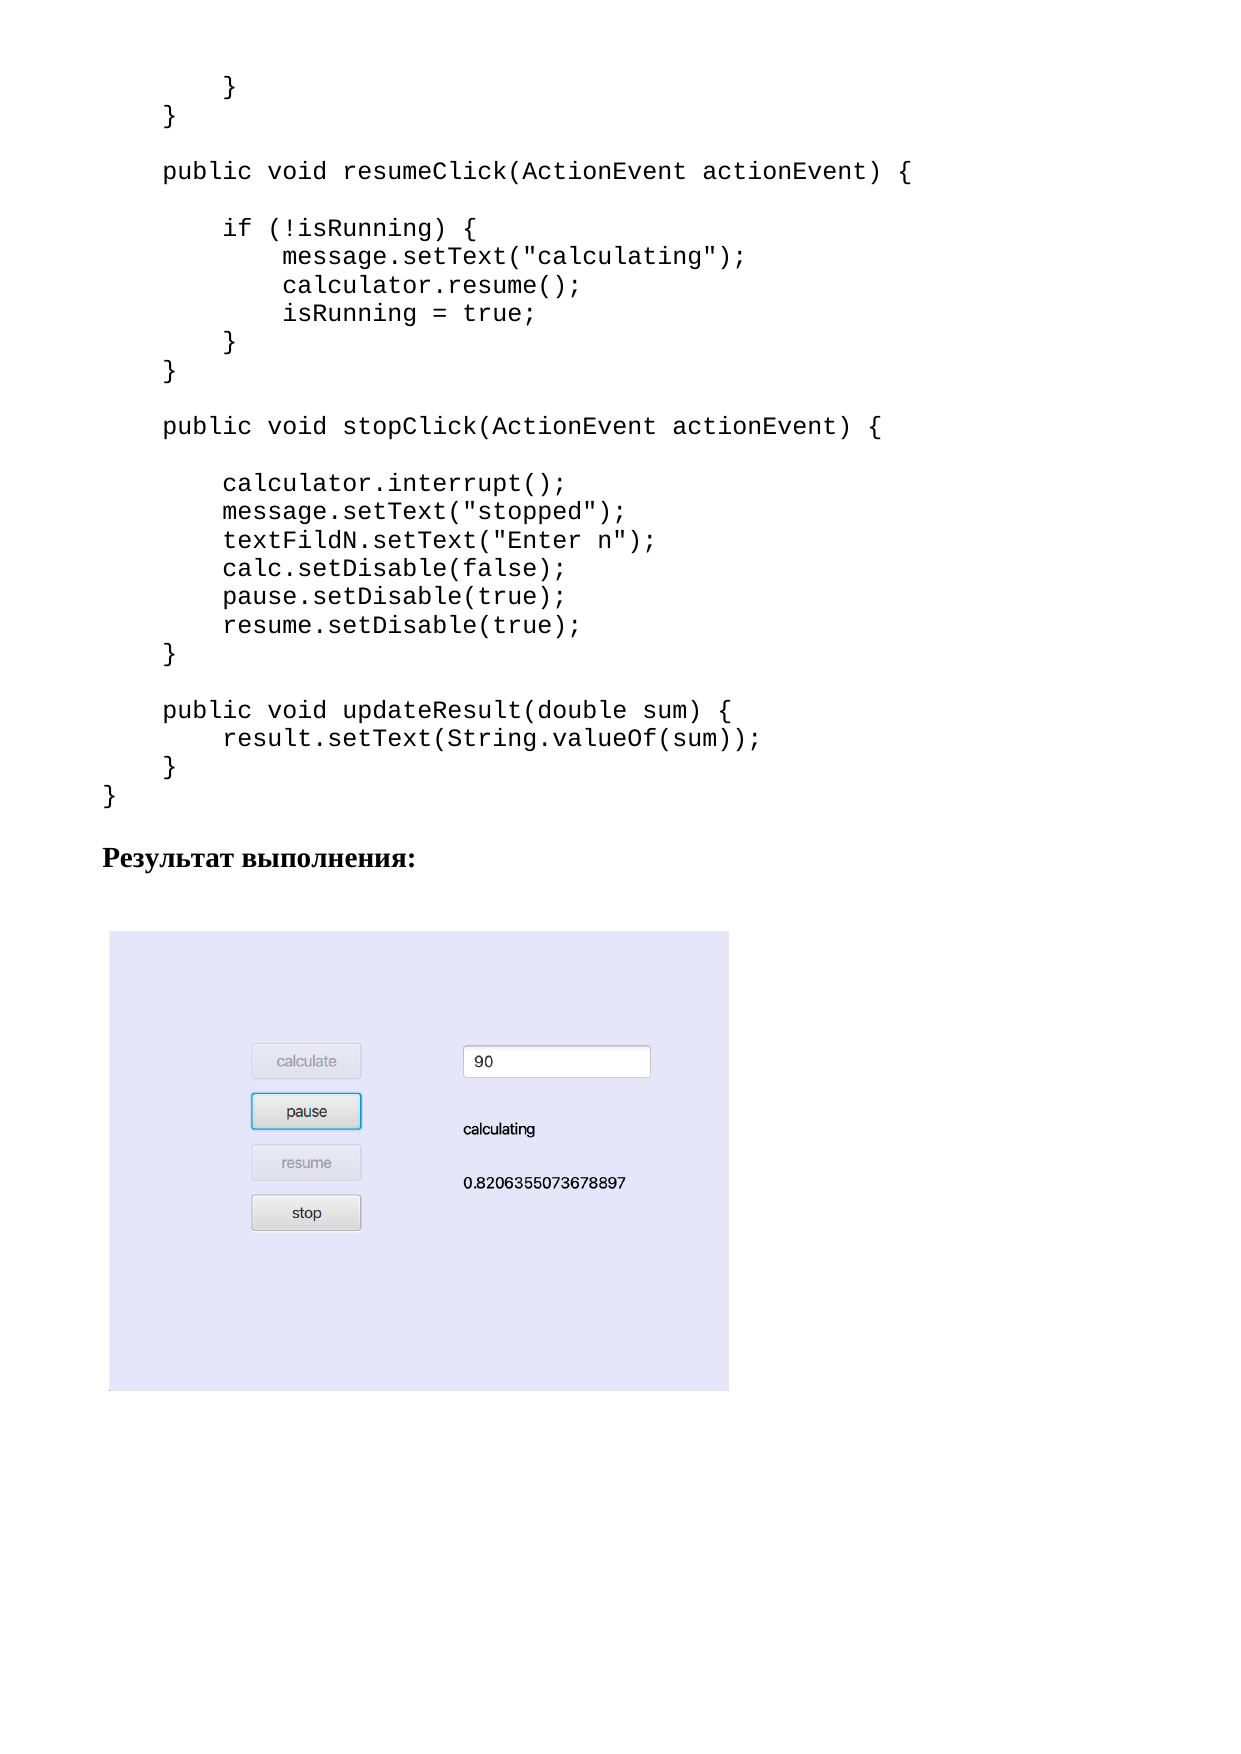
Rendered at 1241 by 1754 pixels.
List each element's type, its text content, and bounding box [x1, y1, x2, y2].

text pause.setDisable(true); [102, 584, 1169, 612]
text message.setText("calculating"); [102, 244, 1169, 272]
text calculator.interrupt(); [102, 471, 1169, 499]
text } [102, 357, 1169, 386]
text message.setText("stopped"); [102, 499, 1169, 527]
text } [102, 641, 1169, 669]
text } [102, 74, 1169, 102]
text Результат выполнения: [102, 840, 1169, 873]
text } [102, 329, 1169, 357]
text resume.setDisable(true); [102, 612, 1169, 641]
text public void updateResult(double sum) { [102, 697, 1169, 726]
text if (!isRunning) { [102, 216, 1169, 244]
picture [109, 931, 729, 1391]
text calculator.resume(); [102, 272, 1169, 301]
text } [102, 754, 1169, 782]
text textFildN.setText("Enter n"); [102, 527, 1169, 556]
text calc.setDisable(false); [102, 556, 1169, 584]
text result.setText(String.valueOf(sum)); [102, 726, 1169, 754]
text public void stopClick(ActionEvent actionEvent) { [102, 414, 1169, 442]
text public void resumeClick(ActionEvent actionEvent) { [102, 159, 1169, 187]
text } [102, 782, 1169, 811]
text isRunning = true; [102, 301, 1169, 329]
text } [102, 102, 1169, 131]
